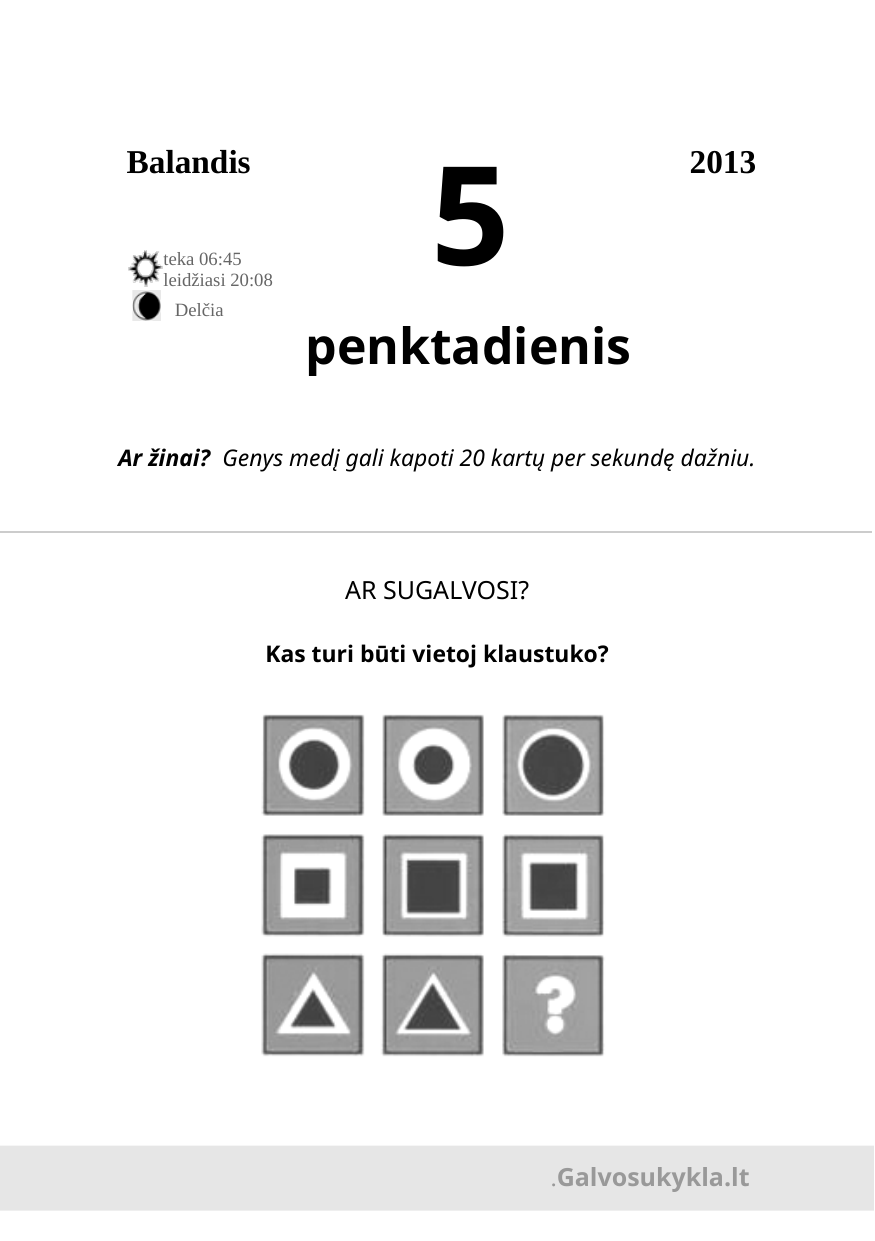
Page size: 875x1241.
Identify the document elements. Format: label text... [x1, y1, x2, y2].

text Kas turi būti vietoj klaustuko? [118, 638, 756, 669]
table_header Delčia [118, 288, 298, 379]
table_header 5 penktadienis [299, 118, 638, 379]
text AR SUGALVOSI? [118, 573, 756, 607]
table_header Balandis teka 06:45 leidžiasi 20:08 [118, 118, 298, 287]
text Ar žinai? Genys medį gali kapoti 20 kartų per sekundę dažniu. [118, 442, 782, 473]
table_header 2013 [638, 118, 756, 379]
